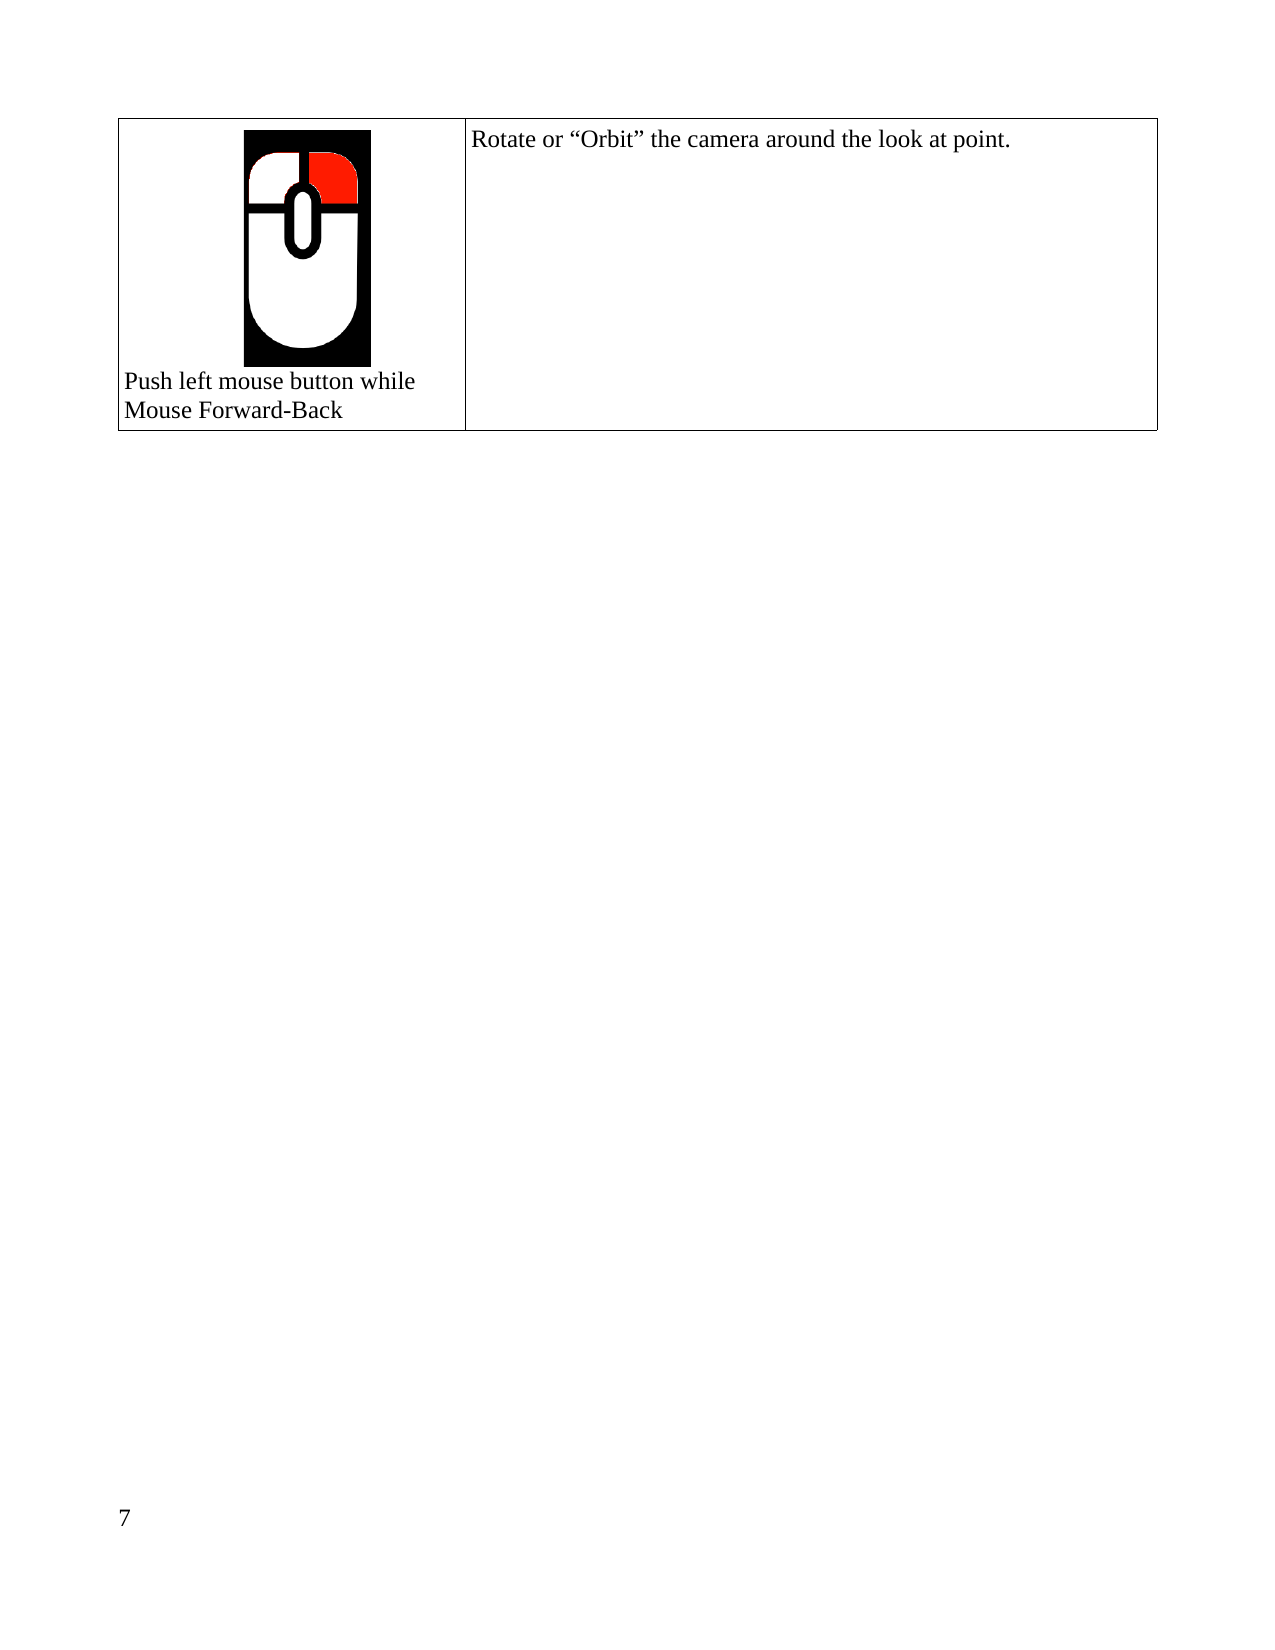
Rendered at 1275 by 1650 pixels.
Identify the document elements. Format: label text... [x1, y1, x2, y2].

table_cell Push left mouse button while Mouse Forward-Back [119, 119, 465, 430]
picture [243, 130, 371, 367]
table_cell Rotate or “Orbit” the camera around the look at point. [466, 119, 1157, 430]
